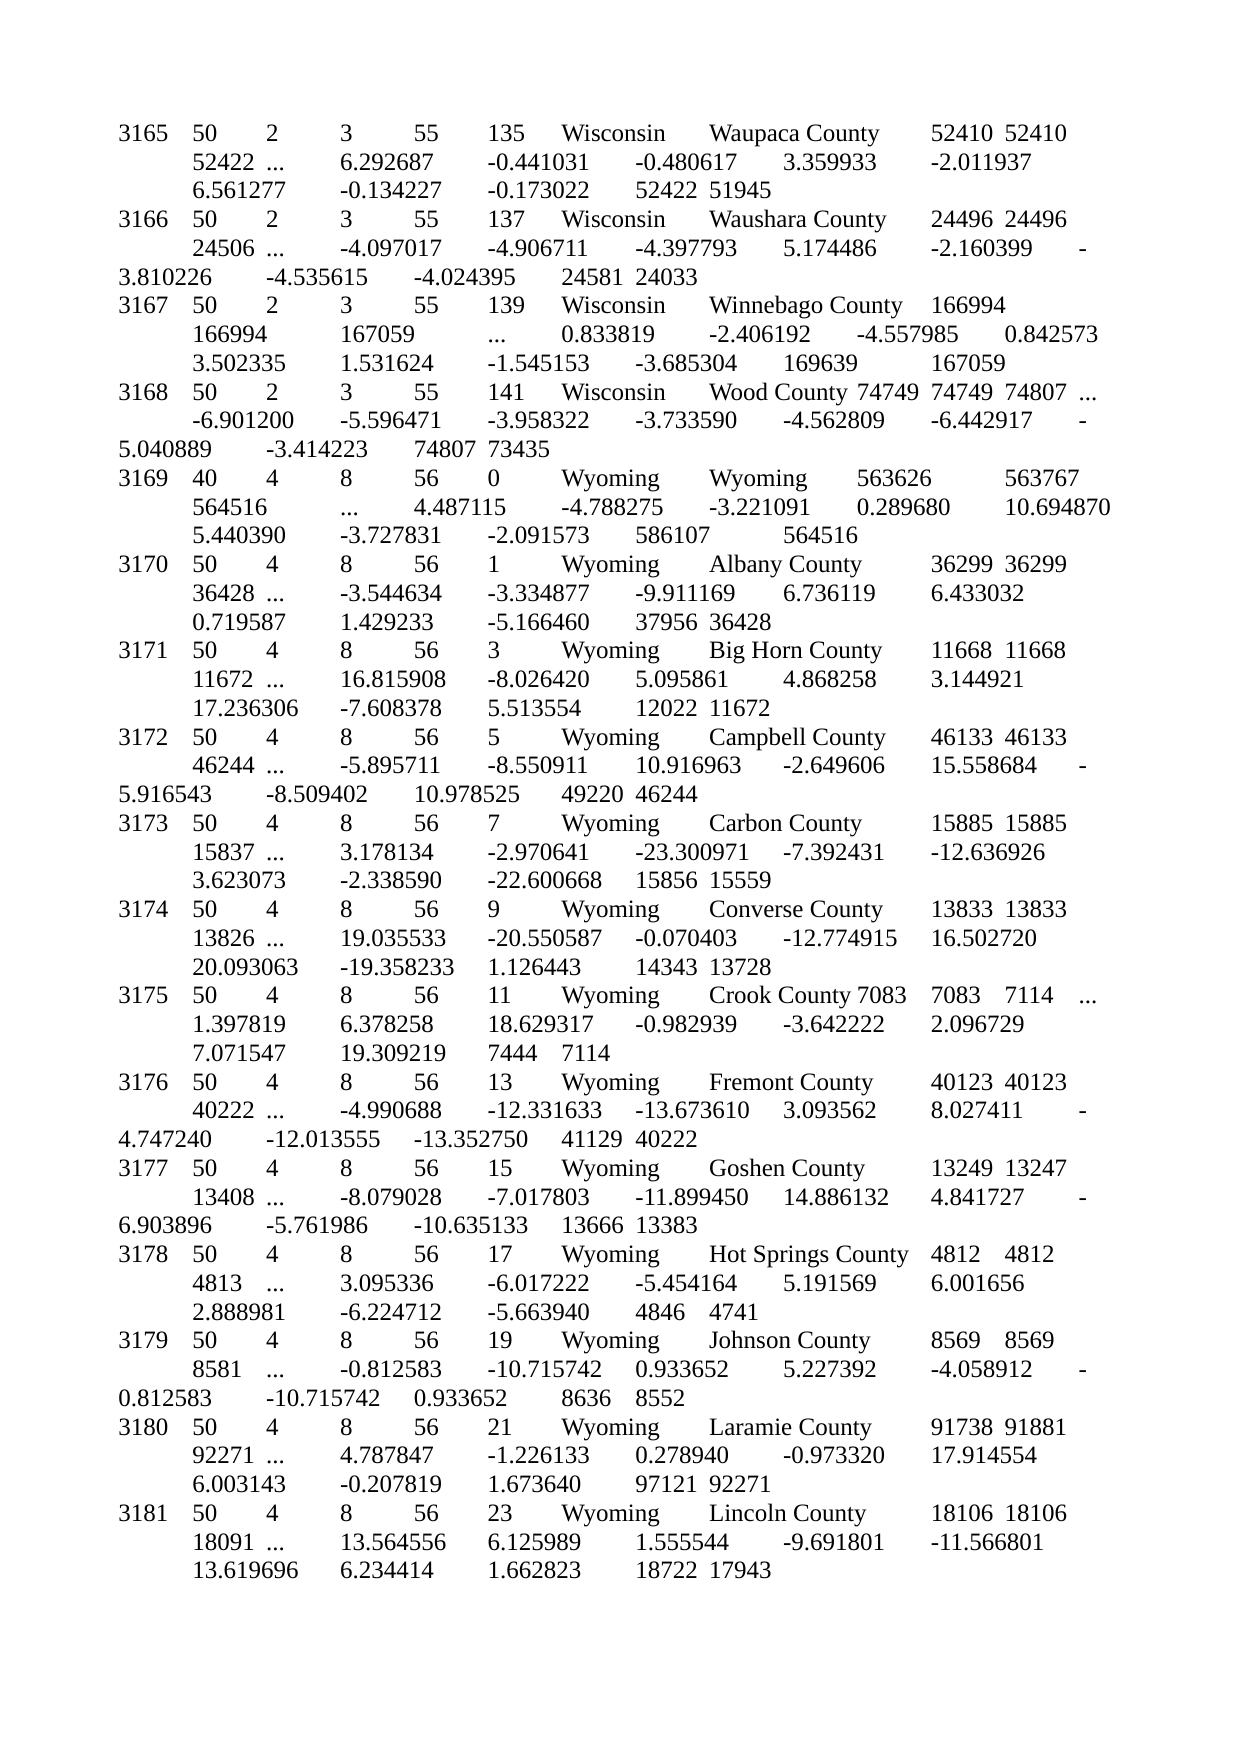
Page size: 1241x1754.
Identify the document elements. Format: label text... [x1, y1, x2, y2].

text 3170 50 4 8 56 1 Wyoming Albany County 36299 36299 36428 ... -3.544634 -3.334877 -9.911169 6.736119 6.433032 0.719587 1.429233 -5.166460 37956 36428 [118, 549, 1122, 636]
text 3176 50 4 8 56 13 Wyoming Fremont County 40123 40123 40222 ... -4.990688 -12.331633 -13.673610 3.093562 8.027411 -4.747240 -12.013555 -13.352750 41129 40222 [118, 1067, 1122, 1153]
text 3178 50 4 8 56 17 Wyoming Hot Springs County 4812 4812 4813 ... 3.095336 -6.017222 -5.454164 5.191569 6.001656 2.888981 -6.224712 -5.663940 4846 4741 [118, 1239, 1122, 1326]
text 3165 50 2 3 55 135 Wisconsin Waupaca County 52410 52410 52422 ... 6.292687 -0.441031 -0.480617 3.359933 -2.011937 6.561277 -0.134227 -0.173022 52422 51945 [118, 118, 1122, 204]
text 3177 50 4 8 56 15 Wyoming Goshen County 13249 13247 13408 ... -8.079028 -7.017803 -11.899450 14.886132 4.841727 -6.903896 -5.761986 -10.635133 13666 13383 [118, 1153, 1122, 1239]
text 3166 50 2 3 55 137 Wisconsin Waushara County 24496 24496 24506 ... -4.097017 -4.906711 -4.397793 5.174486 -2.160399 -3.810226 -4.535615 -4.024395 24581 24033 [118, 204, 1122, 291]
text 3174 50 4 8 56 9 Wyoming Converse County 13833 13833 13826 ... 19.035533 -20.550587 -0.070403 -12.774915 16.502720 20.093063 -19.358233 1.126443 14343 13728 [118, 894, 1122, 981]
text 3179 50 4 8 56 19 Wyoming Johnson County 8569 8569 8581 ... -0.812583 -10.715742 0.933652 5.227392 -4.058912 -0.812583 -10.715742 0.933652 8636 8552 [118, 1326, 1122, 1412]
text 3173 50 4 8 56 7 Wyoming Carbon County 15885 15885 15837 ... 3.178134 -2.970641 -23.300971 -7.392431 -12.636926 3.623073 -2.338590 -22.600668 15856 15559 [118, 808, 1122, 894]
text 3175 50 4 8 56 11 Wyoming Crook County 7083 7083 7114 ... 1.397819 6.378258 18.629317 -0.982939 -3.642222 2.096729 7.071547 19.309219 7444 7114 [118, 981, 1122, 1067]
text 3180 50 4 8 56 21 Wyoming Laramie County 91738 91881 92271 ... 4.787847 -1.226133 0.278940 -0.973320 17.914554 6.003143 -0.207819 1.673640 97121 92271 [118, 1412, 1122, 1498]
text 3167 50 2 3 55 139 Wisconsin Winnebago County 166994 166994 167059 ... 0.833819 -2.406192 -4.557985 0.842573 3.502335 1.531624 -1.545153 -3.685304 169639 167059 [118, 291, 1122, 377]
text 3171 50 4 8 56 3 Wyoming Big Horn County 11668 11668 11672 ... 16.815908 -8.026420 5.095861 4.868258 3.144921 17.236306 -7.608378 5.513554 12022 11672 [118, 636, 1122, 722]
text 3181 50 4 8 56 23 Wyoming Lincoln County 18106 18106 18091 ... 13.564556 6.125989 1.555544 -9.691801 -11.566801 13.619696 6.234414 1.662823 18722 17943 [118, 1498, 1122, 1584]
text 3172 50 4 8 56 5 Wyoming Campbell County 46133 46133 46244 ... -5.895711 -8.550911 10.916963 -2.649606 15.558684 -5.916543 -8.509402 10.978525 49220 46244 [118, 722, 1122, 808]
text 3168 50 2 3 55 141 Wisconsin Wood County 74749 74749 74807 ... -6.901200 -5.596471 -3.958322 -3.733590 -4.562809 -6.442917 -5.040889 -3.414223 74807 73435 [118, 377, 1122, 463]
text 3169 40 4 8 56 0 Wyoming Wyoming 563626 563767 564516 ... 4.487115 -4.788275 -3.221091 0.289680 10.694870 5.440390 -3.727831 -2.091573 586107 564516 [118, 463, 1122, 549]
